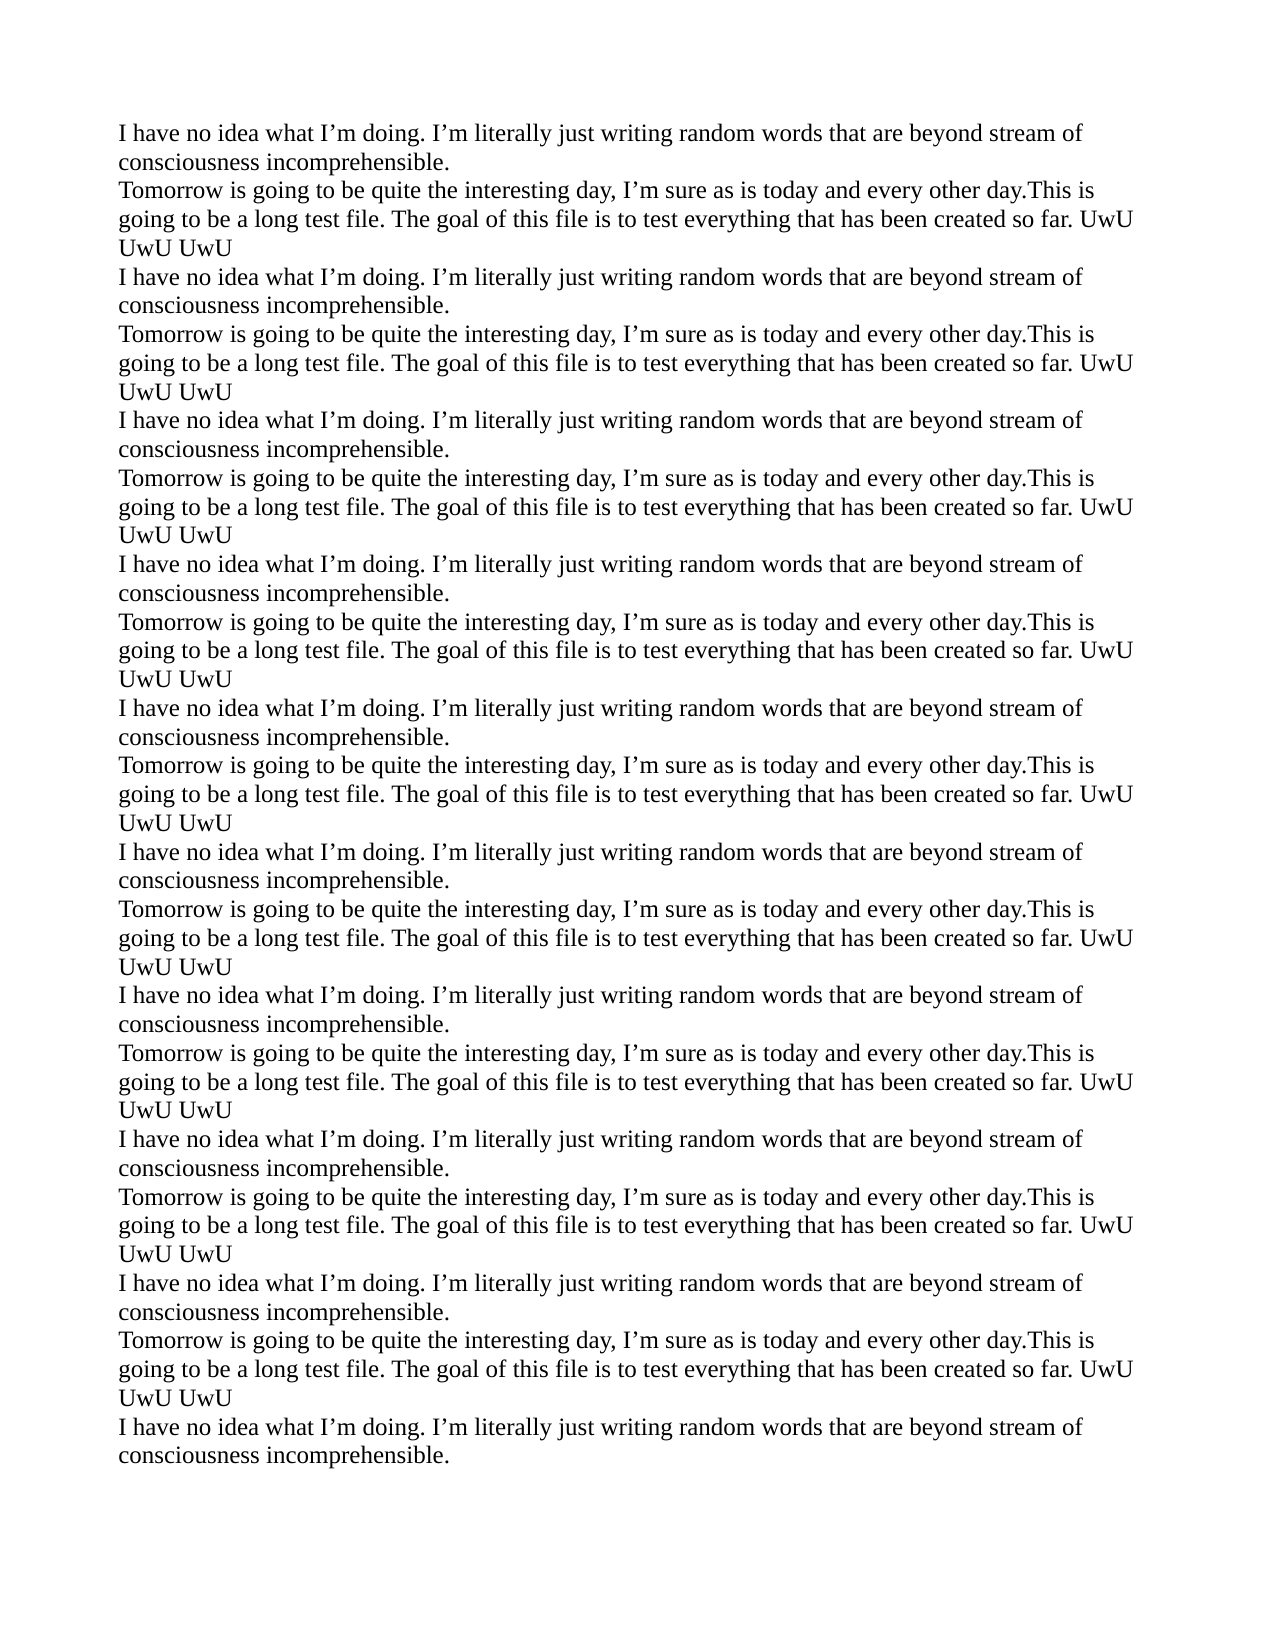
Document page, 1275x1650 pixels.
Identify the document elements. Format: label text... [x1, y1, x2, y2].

text I have no idea what I’m doing. I’m literally just writing random words that are beyond stream of consciousness incomprehensible. [118, 118, 1157, 176]
text I have no idea what I’m doing. I’m literally just writing random words that are beyond stream of consciousness incomprehensible. [118, 1412, 1157, 1469]
text Tomorrow is going to be quite the interesting day, I’m sure as is today and every other day.This is going to be a long test file. The goal of this file is to test everything that has been created so far. UwU UwU UwU [118, 319, 1157, 406]
text I have no idea what I’m doing. I’m literally just writing random words that are beyond stream of consciousness incomprehensible. [118, 693, 1157, 751]
text Tomorrow is going to be quite the interesting day, I’m sure as is today and every other day.This is going to be a long test file. The goal of this file is to test everything that has been created so far. UwU UwU UwU [118, 1326, 1157, 1412]
text Tomorrow is going to be quite the interesting day, I’m sure as is today and every other day.This is going to be a long test file. The goal of this file is to test everything that has been created so far. UwU UwU UwU [118, 1038, 1157, 1124]
text Tomorrow is going to be quite the interesting day, I’m sure as is today and every other day.This is going to be a long test file. The goal of this file is to test everything that has been created so far. UwU UwU UwU [118, 894, 1157, 981]
text I have no idea what I’m doing. I’m literally just writing random words that are beyond stream of consciousness incomprehensible. [118, 981, 1157, 1038]
text I have no idea what I’m doing. I’m literally just writing random words that are beyond stream of consciousness incomprehensible. [118, 262, 1157, 319]
text I have no idea what I’m doing. I’m literally just writing random words that are beyond stream of consciousness incomprehensible. [118, 406, 1157, 463]
text Tomorrow is going to be quite the interesting day, I’m sure as is today and every other day.This is going to be a long test file. The goal of this file is to test everything that has been created so far. UwU UwU UwU [118, 751, 1157, 837]
text Tomorrow is going to be quite the interesting day, I’m sure as is today and every other day.This is going to be a long test file. The goal of this file is to test everything that has been created so far. UwU UwU UwU [118, 1182, 1157, 1268]
text Tomorrow is going to be quite the interesting day, I’m sure as is today and every other day.This is going to be a long test file. The goal of this file is to test everything that has been created so far. UwU UwU UwU [118, 463, 1157, 549]
text I have no idea what I’m doing. I’m literally just writing random words that are beyond stream of consciousness incomprehensible. [118, 1124, 1157, 1182]
text I have no idea what I’m doing. I’m literally just writing random words that are beyond stream of consciousness incomprehensible. [118, 549, 1157, 607]
text Tomorrow is going to be quite the interesting day, I’m sure as is today and every other day.This is going to be a long test file. The goal of this file is to test everything that has been created so far. UwU UwU UwU [118, 176, 1157, 262]
text Tomorrow is going to be quite the interesting day, I’m sure as is today and every other day.This is going to be a long test file. The goal of this file is to test everything that has been created so far. UwU UwU UwU [118, 607, 1157, 693]
text I have no idea what I’m doing. I’m literally just writing random words that are beyond stream of consciousness incomprehensible. [118, 837, 1157, 894]
text I have no idea what I’m doing. I’m literally just writing random words that are beyond stream of consciousness incomprehensible. [118, 1268, 1157, 1326]
